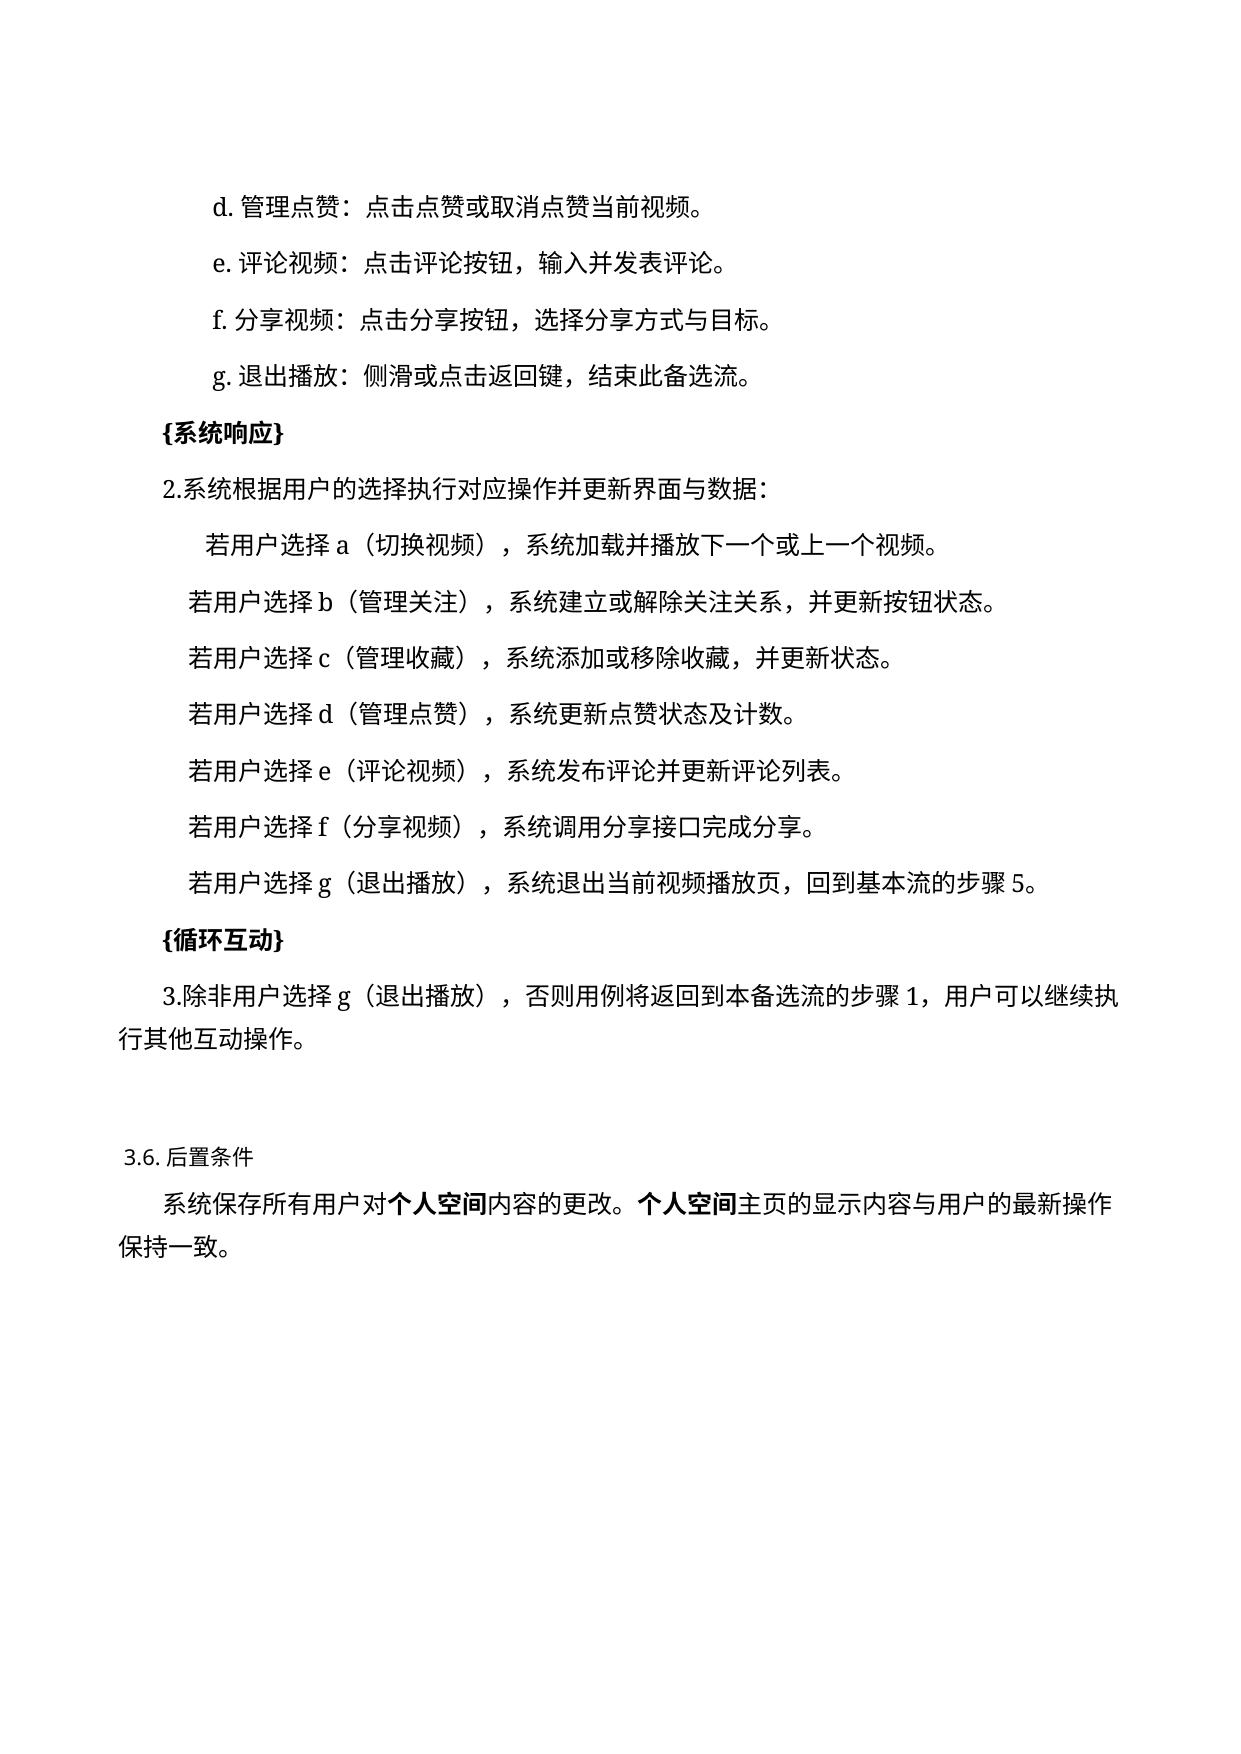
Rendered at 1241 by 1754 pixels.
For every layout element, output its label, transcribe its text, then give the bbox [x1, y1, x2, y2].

text e. 评论视频：点击评论按钮，输入并发表评论。 [118, 244, 1122, 280]
subtitle 后置条件 [118, 1140, 1122, 1172]
text 3.除非用户选择g（退出播放），否则用例将返回到本备选流的步骤1，用户可以继续执行其他互动操作。 [118, 977, 1122, 1056]
text 2.系统根据用户的选择执行对应操作并更新界面与数据： [118, 469, 1122, 506]
text 系统保存所有用户对个人空间内容的更改。个人空间主页的显示内容与用户的最新操作保持一致。 [118, 1184, 1122, 1264]
text 若用户选择a（切换视频），系统加载并播放下一个或上一个视频。 [118, 526, 1122, 562]
text 若用户选择c（管理收藏），系统添加或移除收藏，并更新状态。 [118, 638, 1122, 675]
text {循环互动} [118, 920, 1122, 956]
text 若用户选择g（退出播放），系统退出当前视频播放页，回到基本流的步骤5。 [118, 864, 1122, 900]
text f. 分享视频：点击分享按钮，选择分享方式与目标。 [118, 300, 1122, 337]
text 若用户选择e（评论视频），系统发布评论并更新评论列表。 [118, 751, 1122, 787]
text 若用户选择f（分享视频），系统调用分享接口完成分享。 [118, 807, 1122, 844]
text 若用户选择d（管理点赞），系统更新点赞状态及计数。 [118, 695, 1122, 731]
text {系统响应} [118, 413, 1122, 449]
text g. 退出播放：侧滑或点击返回键，结束此备选流。 [118, 357, 1122, 393]
text 若用户选择b（管理关注），系统建立或解除关注关系，并更新按钮状态。 [118, 582, 1122, 618]
text d. 管理点赞：点击点赞或取消点赞当前视频。 [118, 188, 1122, 224]
